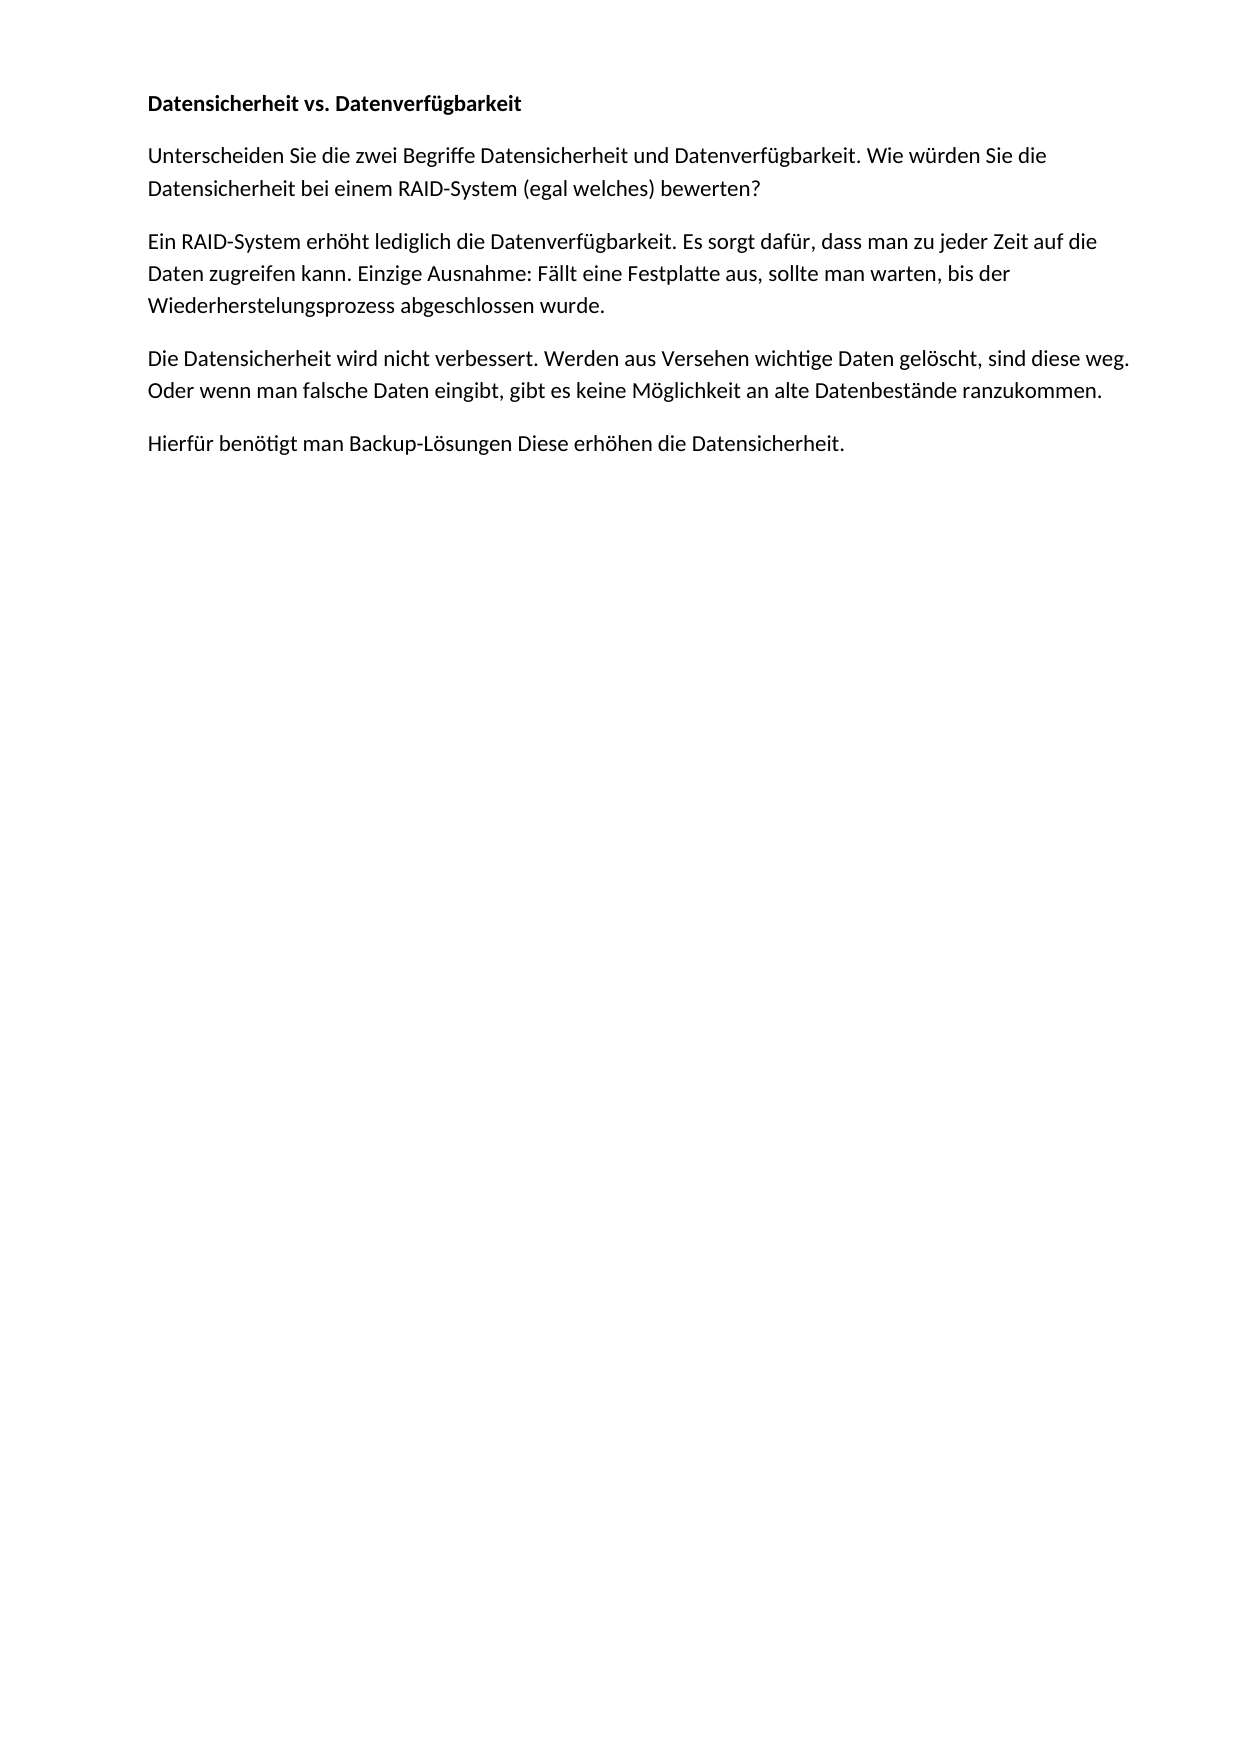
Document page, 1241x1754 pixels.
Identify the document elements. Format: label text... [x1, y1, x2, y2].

text Datensicherheit vs. Datenverfügbarkeit [148, 89, 1152, 117]
text Ein RAID-System erhöht lediglich die Datenverfügbarkeit. Es sorgt dafür, dass man zu jeder Zeit auf die Daten zugreifen kann. Einzige Ausnahme: Fällt eine Festplatte aus, sollte man warten, bis der Wiederherstelungsprozess abgeschlossen wurde. [148, 227, 1152, 319]
text Unterscheiden Sie die zwei Begriffe Datensicherheit und Datenverfügbarkeit. Wie würden Sie die Datensicherheit bei einem RAID-System (egal welches) bewerten? [148, 142, 1152, 202]
text Die Datensicherheit wird nicht verbessert. Werden aus Versehen wichtige Daten gelöscht, sind diese weg. Oder wenn man falsche Daten eingibt, gibt es keine Möglichkeit an alte Datenbestände ranzukommen. [148, 344, 1152, 404]
text Hierfür benötigt man Backup-Lösungen Diese erhöhen die Datensicherheit. [148, 429, 1152, 457]
